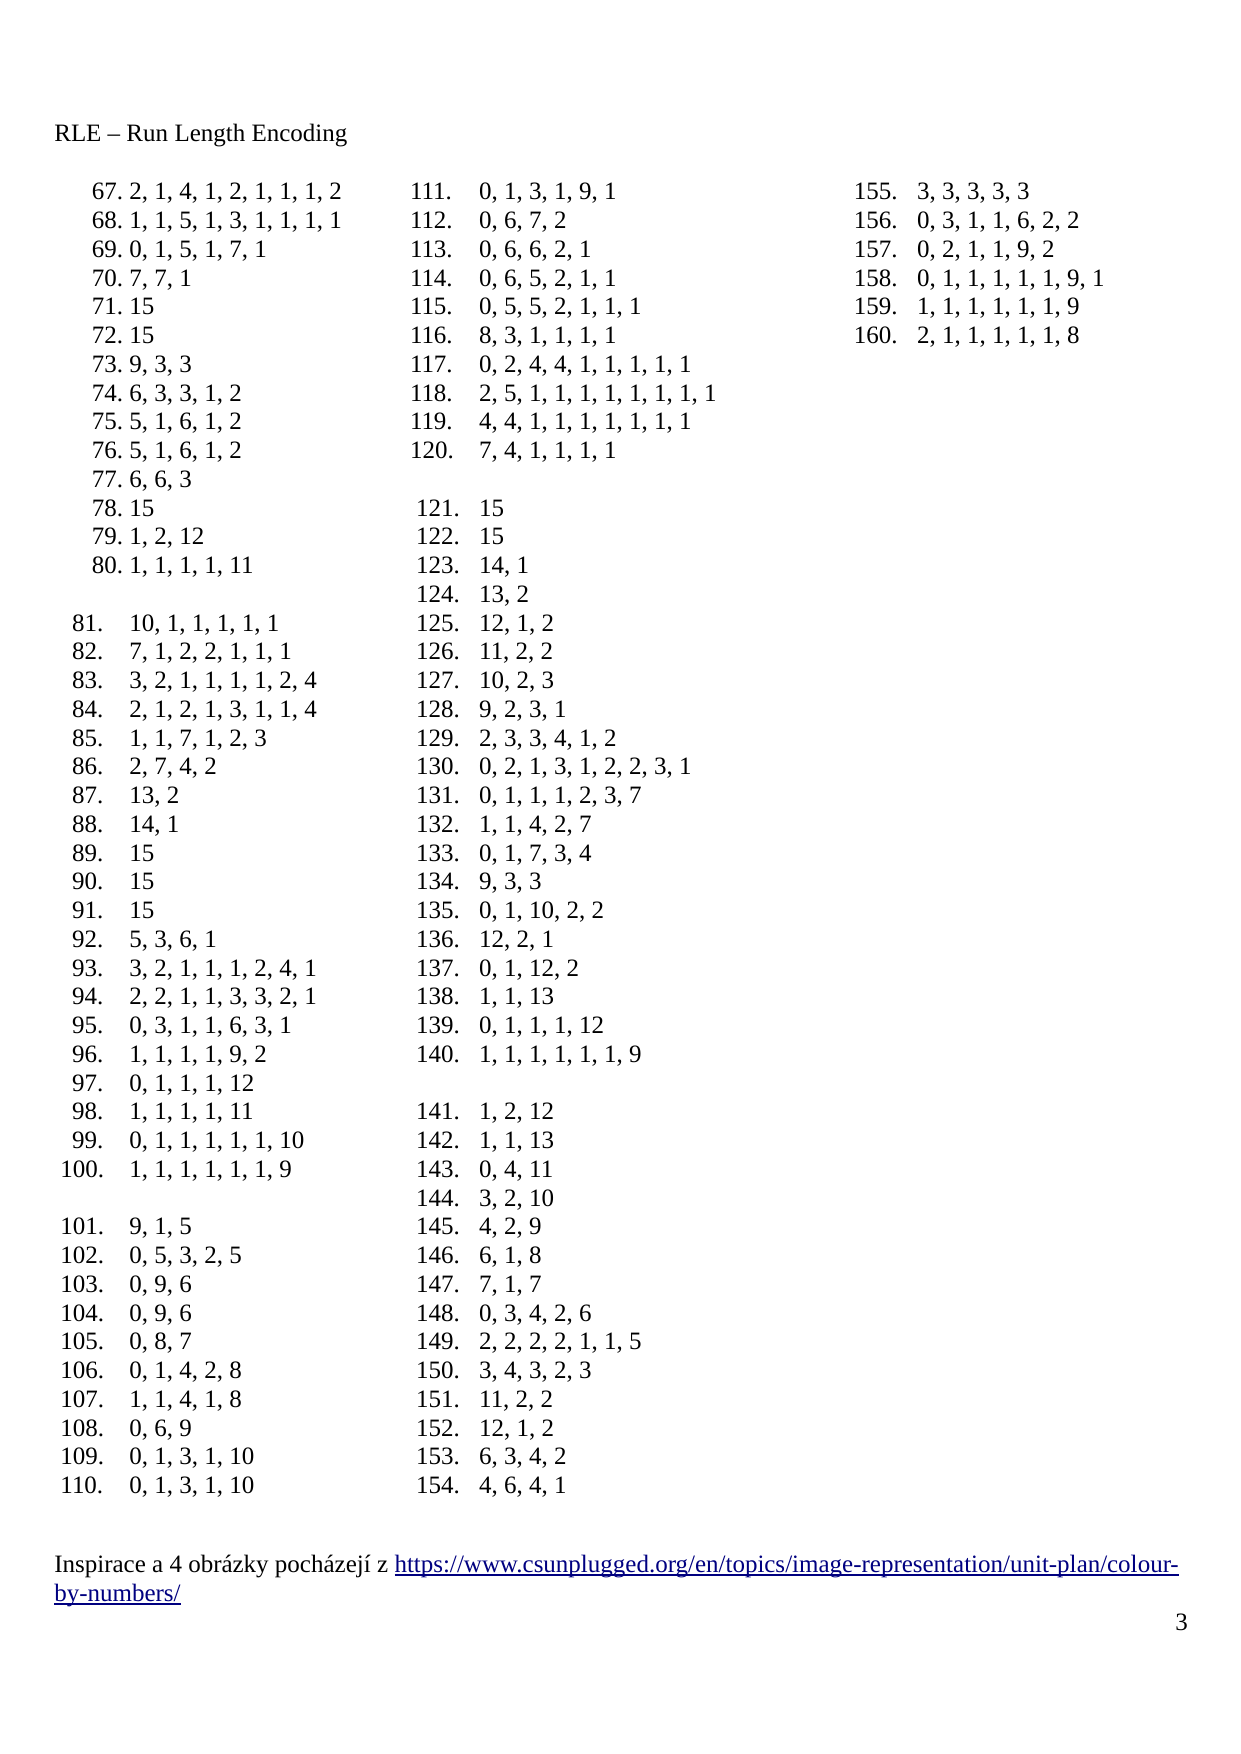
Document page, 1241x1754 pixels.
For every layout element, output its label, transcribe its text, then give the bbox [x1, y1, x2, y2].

list 0, 1, 10, 2, 2 [416, 895, 842, 924]
list 1, 1, 4, 1, 8 [60, 1384, 393, 1413]
list 1, 1, 1, 1, 1, 1, 9 [416, 1039, 842, 1068]
list 12, 2, 1 [416, 924, 842, 953]
list 5, 1, 6, 1, 2 [92, 435, 393, 464]
list 8, 3, 1, 1, 1, 1 [410, 320, 842, 349]
list 9, 1, 5 [60, 1211, 393, 1240]
list 0, 8, 7 [60, 1326, 393, 1355]
list 7, 1, 7 [416, 1269, 842, 1298]
list 1, 1, 1, 1, 11 [72, 1096, 393, 1125]
list 15 [416, 493, 842, 521]
list 15 [92, 320, 393, 349]
list 0, 1, 7, 3, 4 [416, 838, 842, 866]
list 5, 1, 6, 1, 2 [92, 406, 393, 435]
list 4, 6, 4, 1 [416, 1470, 842, 1499]
list 0, 1, 3, 1, 10 [60, 1441, 393, 1470]
list 0, 5, 3, 2, 5 [60, 1240, 393, 1269]
list 6, 3, 3, 1, 2 [92, 378, 393, 406]
list 0, 5, 5, 2, 1, 1, 1 [410, 291, 842, 320]
list 0, 1, 1, 1, 12 [416, 1010, 842, 1039]
list 1, 1, 1, 1, 1, 1, 9 [854, 291, 1187, 320]
list 2, 5, 1, 1, 1, 1, 1, 1, 1, 1 [410, 378, 842, 406]
list 0, 1, 3, 1, 9, 1 [410, 176, 842, 205]
list 0, 1, 1, 1, 1, 1, 9, 1 [854, 263, 1187, 291]
list 2, 1, 2, 1, 3, 1, 1, 4 [72, 694, 393, 723]
list 0, 9, 6 [60, 1298, 393, 1326]
list 15 [416, 521, 842, 550]
list 2, 1, 4, 1, 2, 1, 1, 1, 2 [92, 176, 393, 205]
list 0, 2, 1, 1, 9, 2 [854, 234, 1187, 263]
list 14, 1 [72, 809, 393, 838]
list 7, 4, 1, 1, 1, 1 [410, 435, 842, 464]
list 6, 6, 3 [92, 464, 393, 493]
list 0, 1, 12, 2 [416, 953, 842, 981]
list 10, 2, 3 [416, 665, 842, 694]
list 1, 1, 1, 1, 1, 1, 9 [60, 1154, 393, 1183]
list 0, 6, 9 [60, 1413, 393, 1441]
list 7, 1, 2, 2, 1, 1, 1 [72, 636, 393, 665]
list 1, 1, 1, 1, 9, 2 [72, 1039, 393, 1068]
list 15 [92, 493, 393, 521]
list 0, 3, 1, 1, 6, 2, 2 [854, 205, 1187, 234]
list 3, 2, 1, 1, 1, 1, 2, 4 [72, 665, 393, 694]
list 9, 3, 3 [416, 866, 842, 895]
list 1, 1, 7, 1, 2, 3 [72, 723, 393, 751]
list 0, 1, 1, 1, 1, 1, 10 [72, 1125, 393, 1154]
list 5, 3, 6, 1 [72, 924, 393, 953]
list 11, 2, 2 [416, 636, 842, 665]
list 13, 2 [416, 579, 842, 608]
list 0, 1, 1, 1, 12 [72, 1068, 393, 1096]
list 15 [72, 895, 393, 924]
list 2, 2, 1, 1, 3, 3, 2, 1 [72, 981, 393, 1010]
list 0, 1, 3, 1, 10 [60, 1470, 393, 1499]
list 11, 2, 2 [416, 1384, 842, 1413]
list 12, 1, 2 [416, 608, 842, 636]
list 7, 7, 1 [92, 263, 393, 291]
list 0, 9, 6 [60, 1269, 393, 1298]
list 1, 2, 12 [92, 521, 393, 550]
list 15 [72, 838, 393, 866]
list 4, 4, 1, 1, 1, 1, 1, 1, 1 [410, 406, 842, 435]
list 0, 3, 4, 2, 6 [416, 1298, 842, 1326]
list 2, 3, 3, 4, 1, 2 [416, 723, 842, 751]
list 2, 7, 4, 2 [72, 751, 393, 780]
list 1, 1, 13 [416, 981, 842, 1010]
list 14, 1 [416, 550, 842, 579]
list 3, 3, 3, 3, 3 [854, 176, 1187, 205]
list 15 [92, 291, 393, 320]
list 6, 3, 4, 2 [416, 1441, 842, 1470]
list 0, 1, 1, 1, 2, 3, 7 [416, 780, 842, 809]
list 0, 1, 4, 2, 8 [60, 1355, 393, 1384]
list 3, 4, 3, 2, 3 [416, 1355, 842, 1384]
list 10, 1, 1, 1, 1, 1 [72, 608, 393, 636]
list 0, 2, 4, 4, 1, 1, 1, 1, 1 [410, 349, 842, 378]
list 12, 1, 2 [416, 1413, 842, 1441]
list 3, 2, 1, 1, 1, 2, 4, 1 [72, 953, 393, 981]
list 3, 2, 10 [416, 1183, 842, 1211]
list 4, 2, 9 [416, 1211, 842, 1240]
list 0, 2, 1, 3, 1, 2, 2, 3, 1 [416, 751, 842, 780]
list 0, 4, 11 [416, 1154, 842, 1183]
list 0, 1, 5, 1, 7, 1 [92, 234, 393, 263]
list 2, 1, 1, 1, 1, 1, 8 [854, 320, 1187, 349]
list 9, 2, 3, 1 [416, 694, 842, 723]
list 0, 3, 1, 1, 6, 3, 1 [72, 1010, 393, 1039]
list 1, 1, 13 [416, 1125, 842, 1154]
list 2, 2, 2, 2, 1, 1, 5 [416, 1326, 842, 1355]
list 0, 6, 7, 2 [410, 205, 842, 234]
list 1, 1, 1, 1, 11 [92, 550, 393, 579]
list 13, 2 [72, 780, 393, 809]
list 0, 6, 6, 2, 1 [410, 234, 842, 263]
list 15 [72, 866, 393, 895]
list 6, 1, 8 [416, 1240, 842, 1269]
list 1, 1, 4, 2, 7 [416, 809, 842, 838]
list 1, 2, 12 [416, 1096, 842, 1125]
list 1, 1, 5, 1, 3, 1, 1, 1, 1 [92, 205, 393, 234]
list 9, 3, 3 [92, 349, 393, 378]
list 0, 6, 5, 2, 1, 1 [410, 263, 842, 291]
